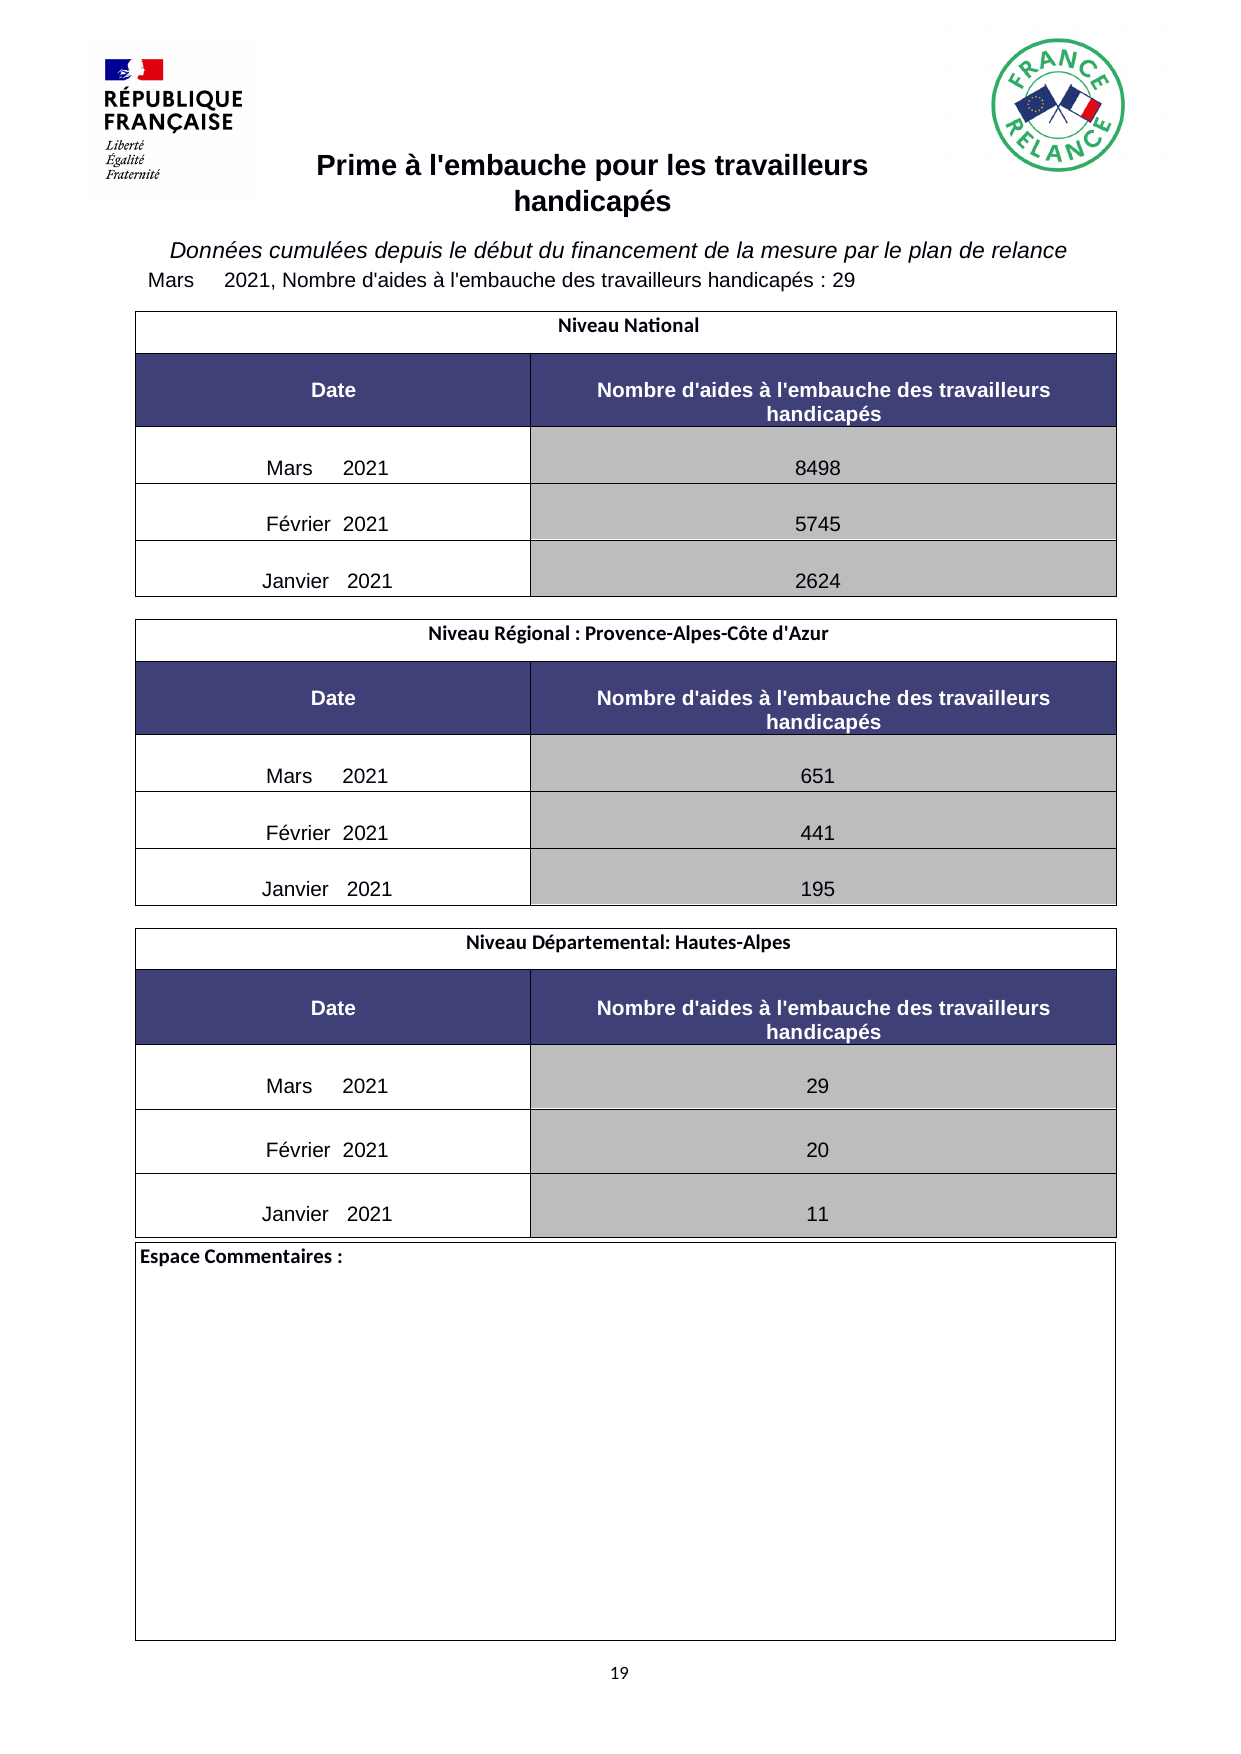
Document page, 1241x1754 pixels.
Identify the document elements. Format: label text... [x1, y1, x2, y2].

table_cell 11 [531, 1174, 1116, 1237]
table_cell 20 [531, 1110, 1116, 1173]
table_cell Nombre d'aides à l'embauche des travailleurs handicapés [531, 354, 1116, 426]
table_cell 651 [531, 735, 1116, 791]
table_cell Nombre d'aides à l'embauche des travailleurs handicapés [531, 662, 1116, 734]
table_cell Janvier 2021 [136, 1174, 530, 1237]
table_cell Date [136, 354, 530, 426]
table_cell Nombre d'aides à l'embauche des travailleurs handicapés [531, 970, 1116, 1044]
picture [84, 39, 263, 200]
table_cell 441 [531, 792, 1116, 848]
table_header Niveau National [136, 312, 1116, 353]
text Espace Commentaires : [135, 1243, 1115, 1269]
table_cell Mars 2021 [136, 1045, 530, 1108]
table_cell 29 [531, 1045, 1116, 1108]
table_cell Mars 2021 [136, 427, 530, 483]
table_header Niveau Départemental: Hautes-Alpes [136, 929, 1116, 969]
text Prime à l'embauche pour les travailleurs handicapés [148, 148, 1093, 217]
table_cell 2624 [531, 541, 1116, 596]
table_cell Mars 2021 [136, 735, 530, 791]
text 19 [0, 1661, 1238, 1684]
table_cell Janvier 2021 [136, 849, 530, 904]
table_cell 195 [531, 849, 1116, 904]
picture [926, 17, 1189, 185]
table_cell Date [136, 662, 530, 734]
table_cell 5745 [531, 484, 1116, 539]
table_cell Février 2021 [136, 792, 530, 848]
table_cell Février 2021 [136, 484, 530, 539]
text Données cumulées depuis le début du financement de la mesure par le plan de relance [148, 237, 1093, 264]
table_cell Date [136, 970, 530, 1044]
table_cell 8498 [531, 427, 1116, 483]
text Mars 2021, Nombre d'aides à l'embauche des travailleurs handicapés : 29 [148, 268, 1093, 292]
table_cell Février 2021 [136, 1110, 530, 1173]
table_header Niveau Régional : Provence-Alpes-Côte d'Azur [136, 620, 1116, 661]
table_cell Janvier 2021 [136, 541, 530, 596]
